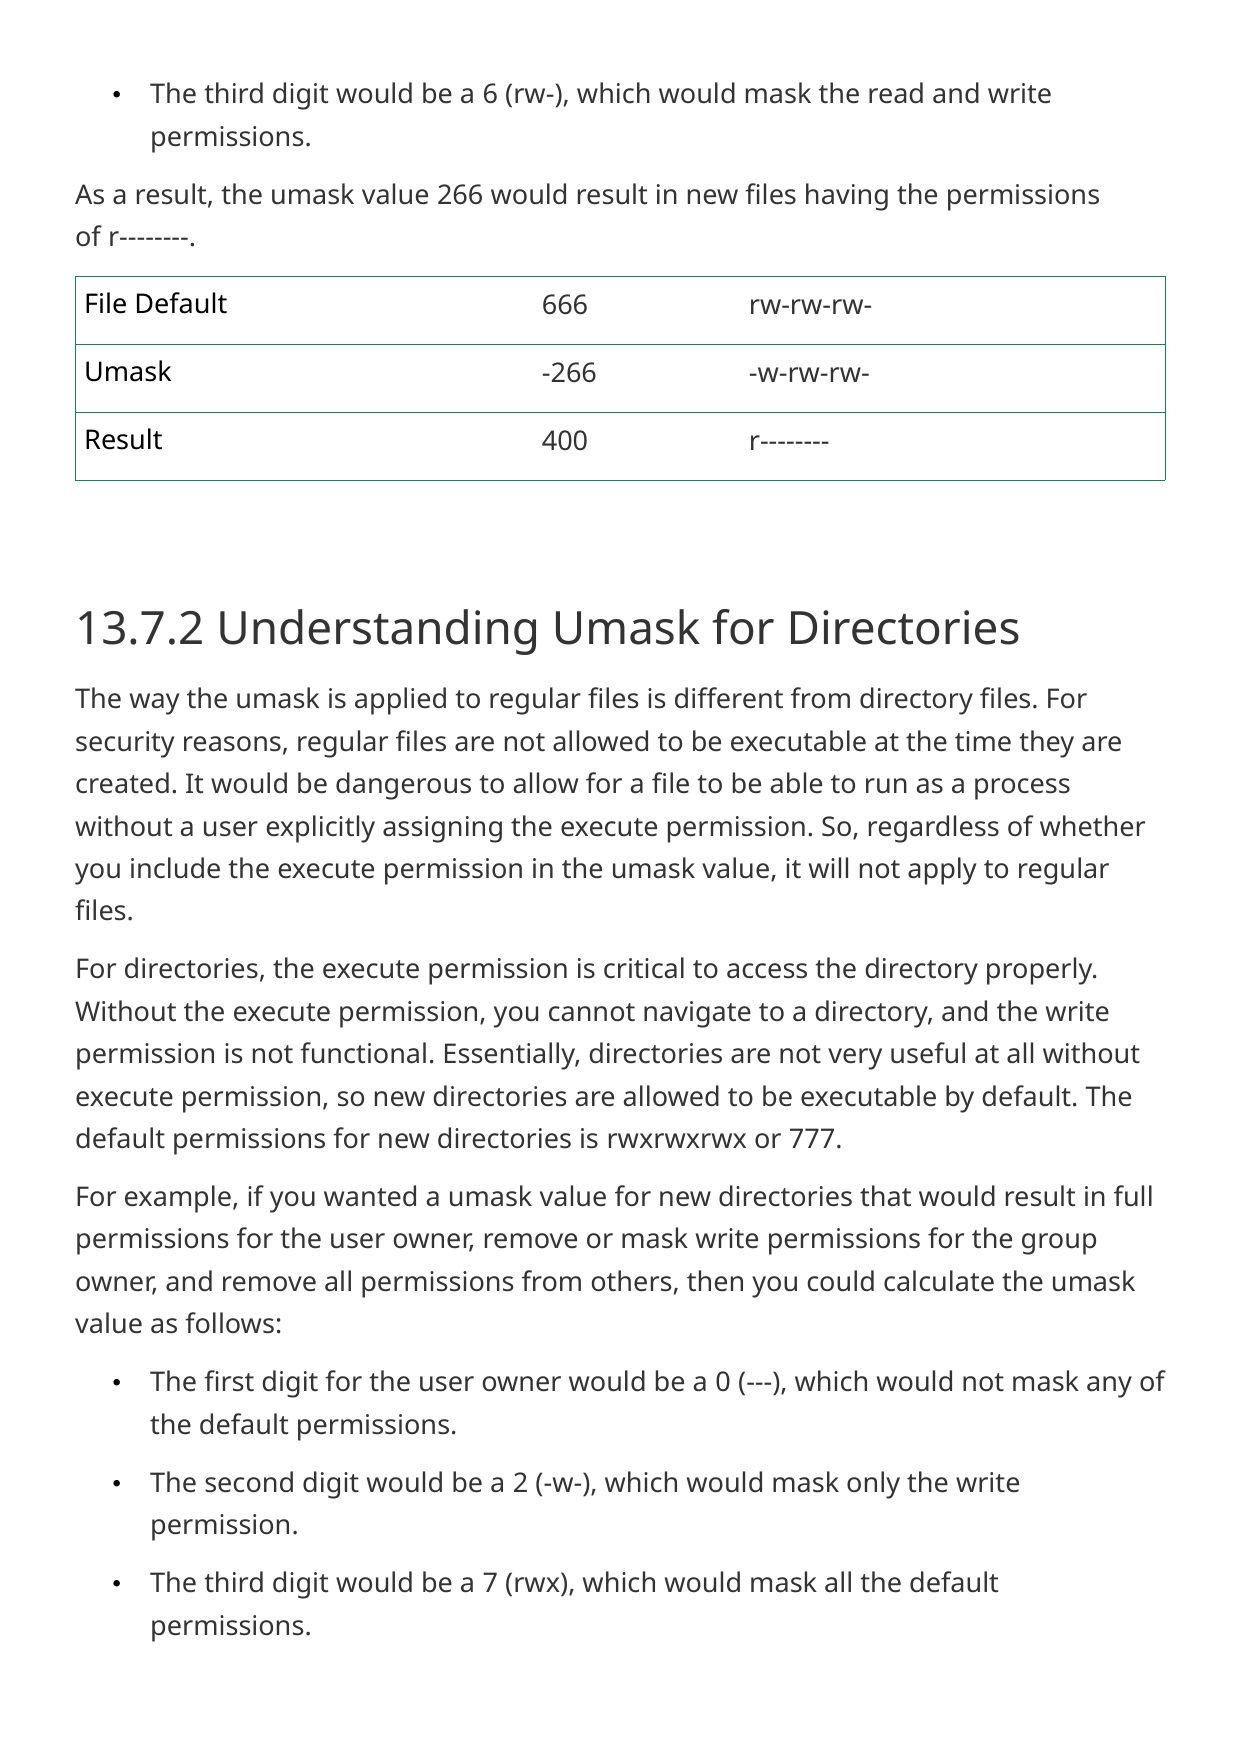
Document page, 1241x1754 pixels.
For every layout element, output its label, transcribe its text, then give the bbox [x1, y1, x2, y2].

list The third digit would be a 7 (rwx), which would mask all the default permissions. [112, 1563, 1165, 1643]
text The way the umask is applied to regular files is different from directory files. For security reasons, regular files are not allowed to be executable at the time they are created. It would be dangerous to allow for a file to be able to run as a process without a user explicitly assigning the execute permission. So, regardless of whether you include the execute permission in the umask value, it will not apply to regular files. [75, 680, 1165, 929]
subtitle 13.7.2 Understanding Umask for Directories [75, 596, 1165, 658]
text As a result, the umask value 266 would result in new files having the permissions of r--------. [75, 175, 1165, 255]
table_header 666 [533, 277, 740, 344]
table_cell r-------- [740, 413, 1165, 479]
table_cell -266 [533, 345, 740, 412]
table_cell Result [76, 413, 533, 479]
table_header rw-rw-rw- [740, 277, 1165, 344]
text For directories, the execute permission is critical to access the directory properly. Without the execute permission, you cannot navigate to a directory, and the write permission is not functional. Essentially, directories are not very useful at all without execute permission, so new directories are allowed to be executable by default. The default permissions for new directories is rwxrwxrwx or 777. [75, 950, 1165, 1156]
list The second digit would be a 2 (-w-), which would mask only the write permission. [112, 1463, 1165, 1542]
list The third digit would be a 6 (rw-), which would mask the read and write permissions. [112, 75, 1165, 154]
table_cell Umask [76, 345, 533, 412]
list The first digit for the user owner would be a 0 (---), which would not mask any of the default permissions. [112, 1363, 1165, 1442]
table_header File Default [76, 277, 533, 344]
table_cell 400 [533, 413, 740, 479]
text For example, if you wanted a umask value for new directories that would result in full permissions for the user owner, remove or mask write permissions for the group owner, and remove all permissions from others, then you could calculate the umask value as follows: [75, 1177, 1165, 1342]
table_cell -w-rw-rw- [740, 345, 1165, 412]
